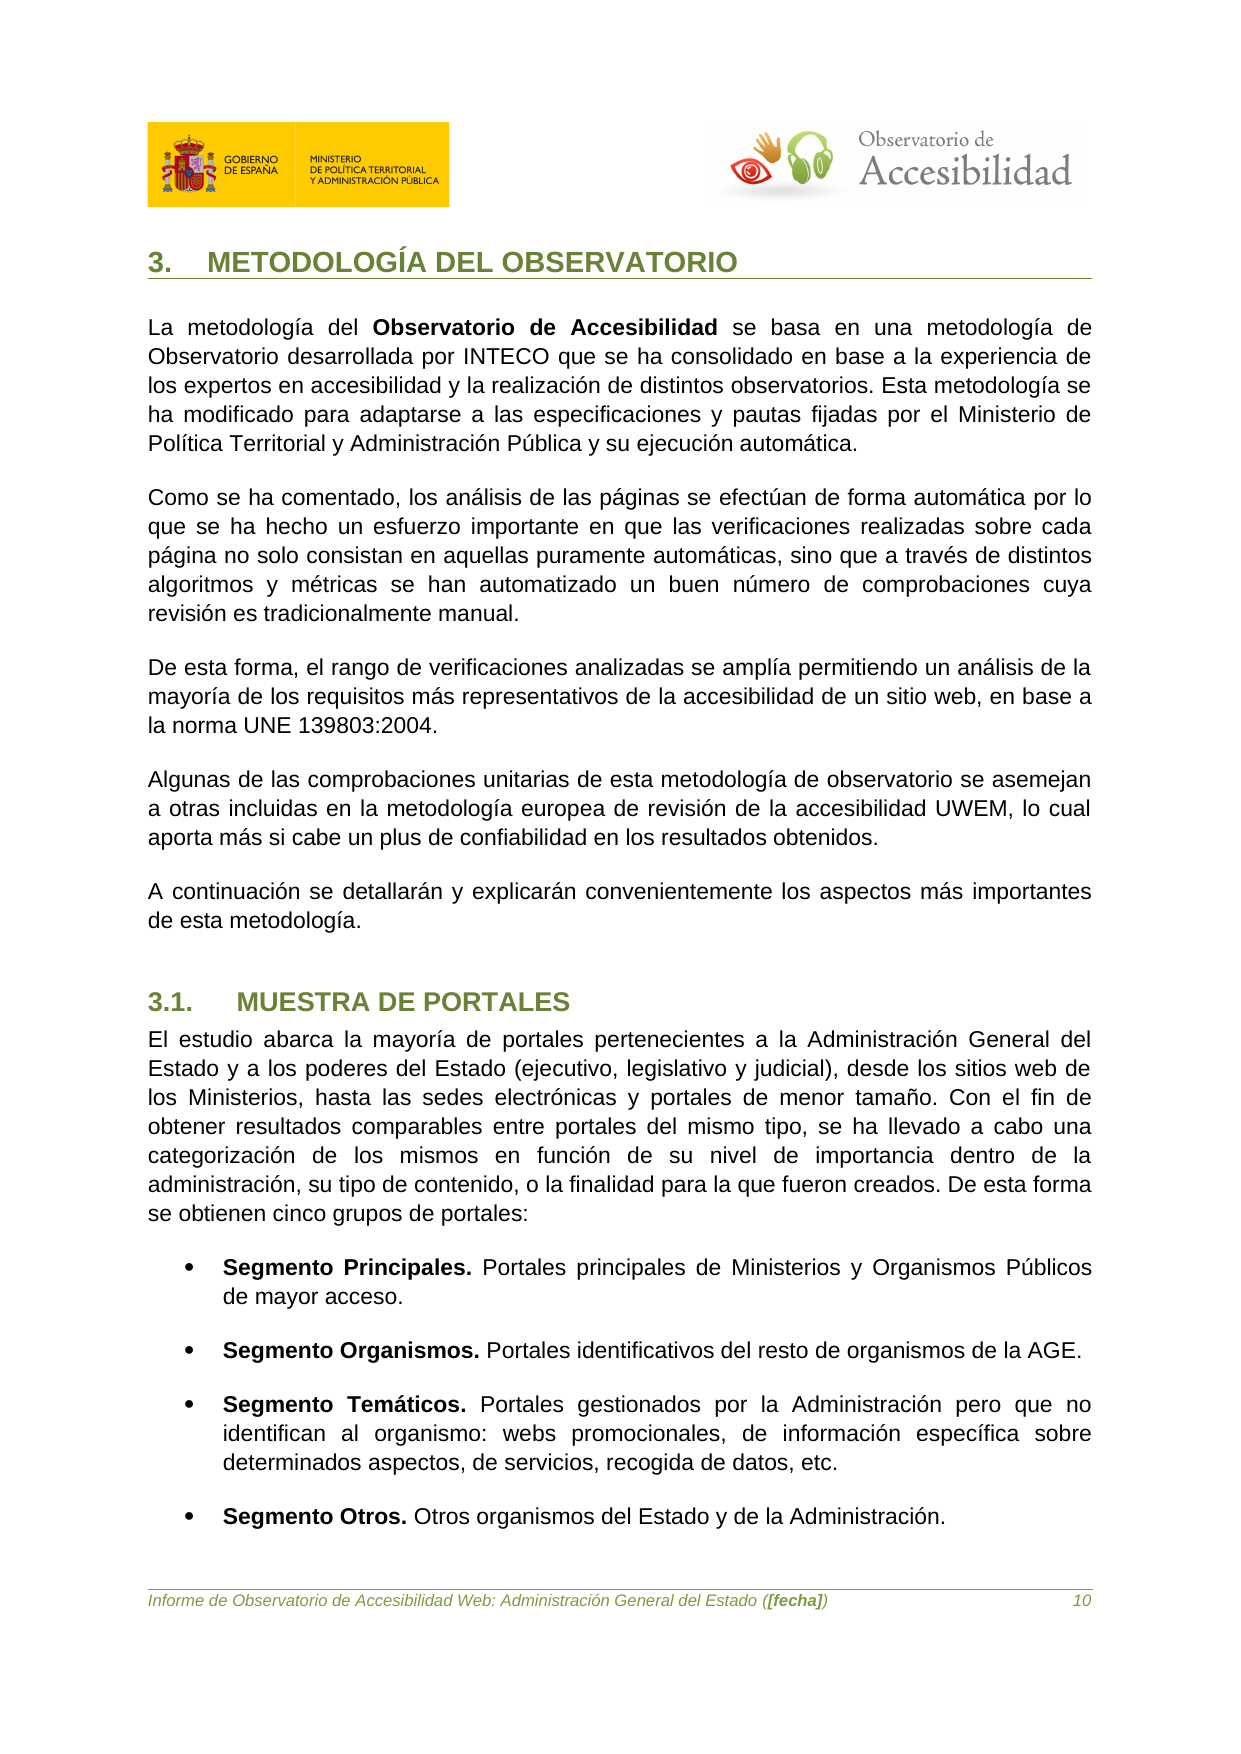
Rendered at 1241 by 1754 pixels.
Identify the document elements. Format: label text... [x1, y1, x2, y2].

text El estudio abarca la mayoría de portales pertenecientes a la Administración General del Estado y a los poderes del Estado (ejecutivo, legislativo y judicial), desde los sitios web de los Ministerios, hasta las sedes electrónicas y portales de menor tamaño. Con el fin de obtener resultados comparables entre portales del mismo tipo, se ha llevado a cabo una categorización de los mismos en función de su nivel de importancia dentro de la administración, su tipo de contenido, o la finalidad para la que fueron creados. De esta forma se obtienen cinco grupos de portales: [148, 1026, 1092, 1226]
list Segmento Otros. Otros organismos del Estado y de la Administración. [185, 1503, 1092, 1529]
list Segmento Temáticos. Portales gestionados por la Administración pero que no identifican al organismo: webs promocionales, de información específica sobre determinados aspectos, de servicios, recogida de datos, etc. [185, 1391, 1092, 1475]
list Muestra de Portales [148, 986, 1092, 1017]
text De esta forma, el rango de verificaciones analizadas se amplía permitiendo un análisis de la mayoría de los requisitos más representativos de la accesibilidad de un sitio web, en base a la norma UNE 139803:2004. [148, 654, 1092, 738]
text A continuación se detallarán y explicarán convenientemente los aspectos más importantes de esta metodología. [148, 878, 1092, 933]
text La metodología del Observatorio de Accesibilidad se basa en una metodología de Observatorio desarrollada por INTECO que se ha consolidado en base a la experiencia de los expertos en accesibilidad y la realización de distintos observatorios. Esta metodología se ha modificado para adaptarse a las especificaciones y pautas fijadas por el Ministerio de Política Territorial y Administración Pública y su ejecución automática. [148, 314, 1092, 456]
text Algunas de las comprobaciones unitarias de esta metodología de observatorio se asemejan a otras incluidas en la metodología europea de revisión de la accesibilidad UWEM, lo cual aporta más si cabe un plus de confiabilidad en los resultados obtenidos. [148, 766, 1092, 850]
list Segmento Principales. Portales principales de Ministerios y Organismos Públicos de mayor acceso. [185, 1254, 1092, 1309]
text Como se ha comentado, los análisis de las páginas se efectúan de forma automática por lo que se ha hecho un esfuerzo importante en que las verificaciones realizadas sobre cada página no solo consistan en aquellas puramente automáticas, sino que a través de distintos algoritmos y métricas se han automatizado un buen número de comprobaciones cuya revisión es tradicionalmente manual. [148, 484, 1092, 626]
list Metodología del Observatorio [148, 245, 1092, 278]
list Segmento Organismos. Portales identificativos del resto de organismos de la AGE. [185, 1337, 1092, 1363]
